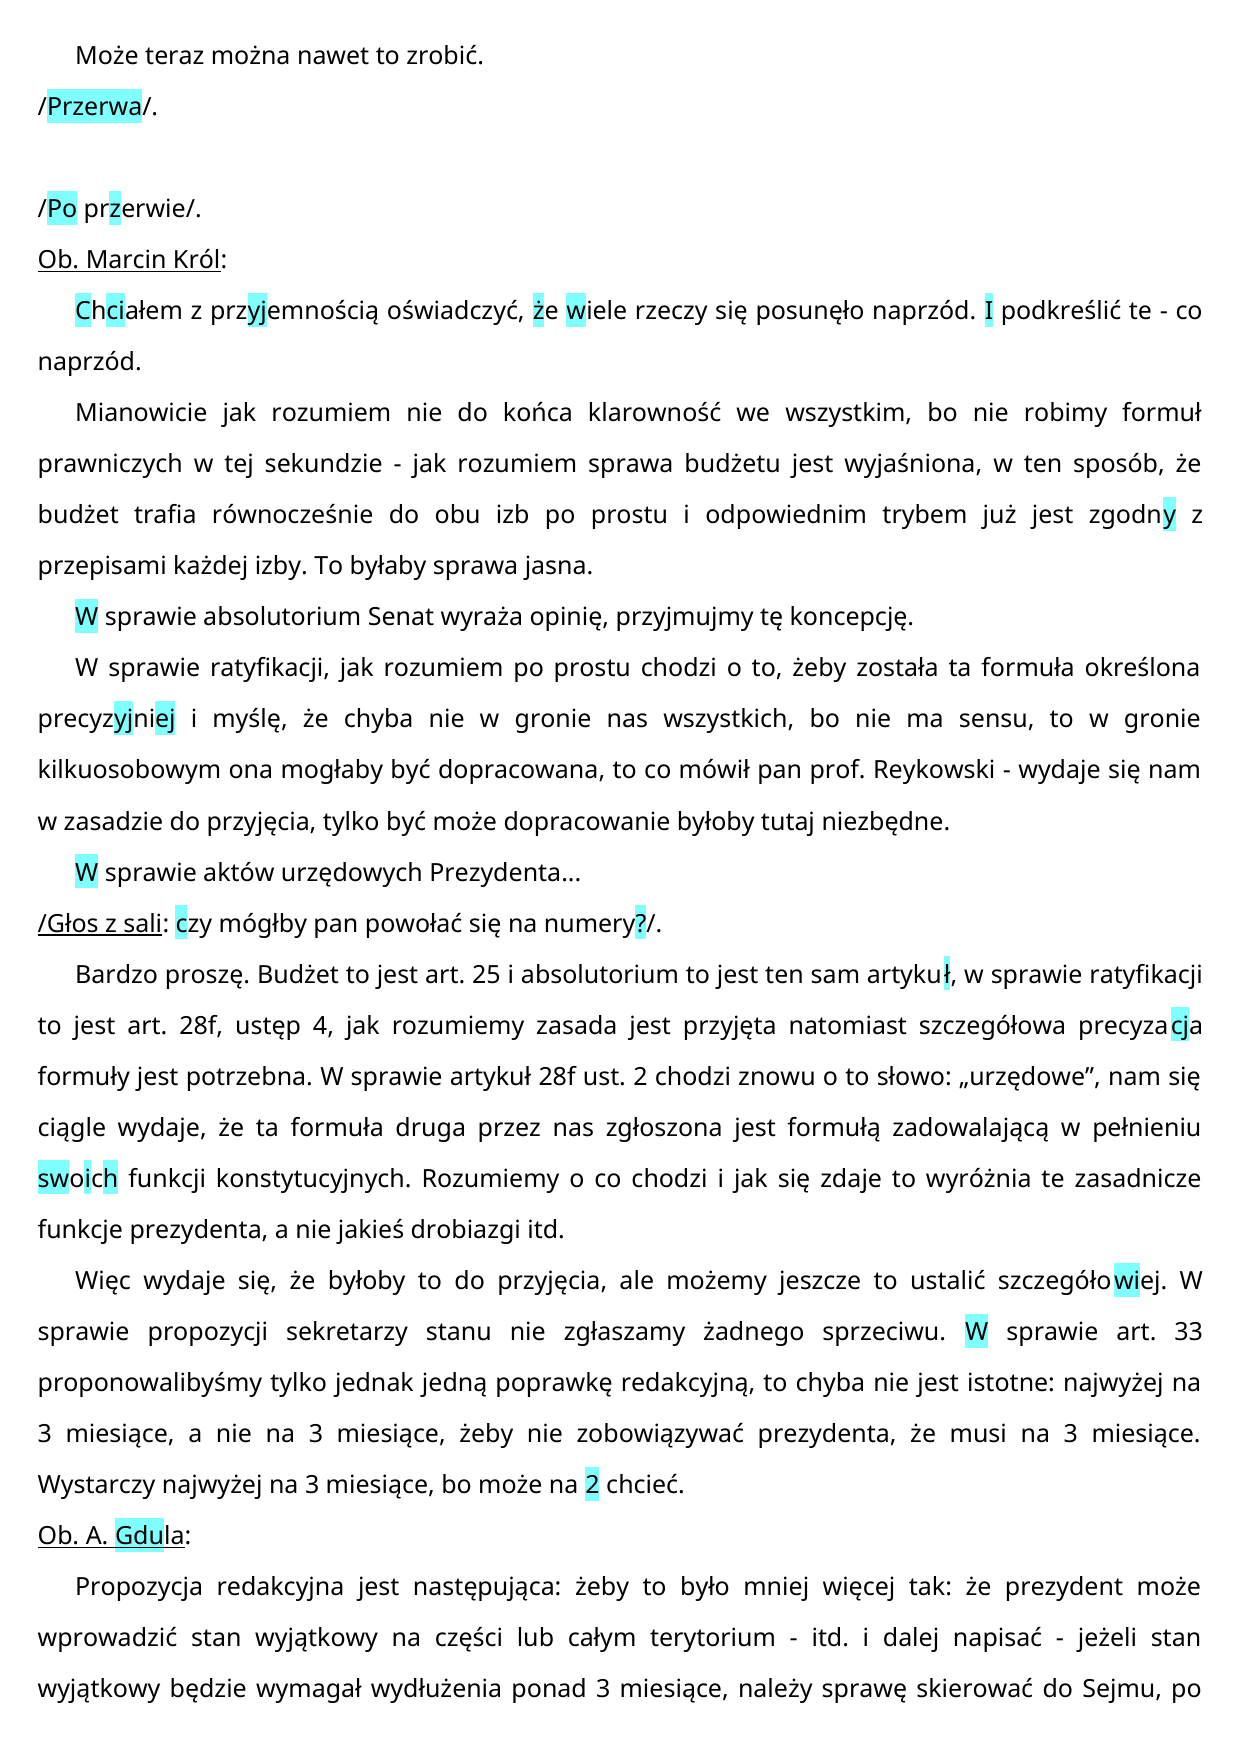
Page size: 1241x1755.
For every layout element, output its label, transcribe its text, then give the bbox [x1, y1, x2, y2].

text /Głos z sali: czy mógłby pan powołać się na numery?/. [37, 905, 1203, 939]
text Może teraz można nawet to zrobić. [37, 37, 1203, 72]
text Chciałem z przyjemnością oświadczyć, że wiele rzeczy się posunęło naprzód. I podkreślić te - co naprzód. [37, 293, 1203, 378]
text Mianowicie jak rozumiem nie do końca klarowność we wszystkim, bo nie robimy formuł prawniczych w tej sekundzie - jak rozumiem sprawa budżetu jest wyjaśniona, w ten sposób, że budżet trafia równocześnie do obu izb po prostu i odpowiednim trybem już jest zgodny z przepisami każdej izby. To byłaby sprawa jasna. [37, 395, 1203, 582]
text W sprawie absolutorium Senat wyraża opinię, przyjmujmy tę koncepcję. [37, 599, 1203, 633]
text Ob. Marcin Król: [37, 242, 1203, 276]
text W sprawie ratyfikacji, jak rozumiem po prostu chodzi o to, żeby została ta formuła określona precyzyjniej i myślę, że chyba nie w gronie nas wszystkich, bo nie ma sensu, to w gronie kilkuosobowym ona mogłaby być dopracowana, to co mówił pan prof. Reykowski - wydaje się nam w zasadzie do przyjęcia, tylko być może dopracowanie byłoby tutaj niezbędne. [37, 650, 1203, 837]
text Więc wydaje się, że byłoby to do przyjęcia, ale możemy jeszcze to ustalić szczegółowiej. W sprawie propozycji sekretarzy stanu nie zgłaszamy żadnego sprzeciwu. W sprawie art. 33 proponowalibyśmy tylko jednak jedną poprawkę redakcyjną, to chyba nie jest istotne: najwyżej na 3 miesiące, a nie na 3 miesiące, żeby nie zobowiązywać prezydenta, że musi na 3 miesiące. Wystarczy najwyżej na 3 miesiące, bo może na 2 chcieć. [37, 1262, 1203, 1501]
text /Przerwa/. [37, 88, 1203, 123]
text Bardzo proszę. Budżet to jest art. 25 i absolutorium to jest ten sam artykuł, w sprawie ratyfikacji to jest art. 28f, ustęp 4, jak rozumiemy zasada jest przyjęta natomiast szczegółowa precyzacja formuły jest potrzebna. W sprawie artykuł 28f ust. 2 chodzi znowu o to słowo: „urzędowe”, nam się ciągle wydaje, że ta formuła druga przez nas zgłoszona jest formułą zadowalającą w pełnieniu swoich funkcji konstytucyjnych. Rozumiemy o co chodzi i jak się zdaje to wyróżnia te zasadnicze funkcje prezydenta, a nie jakieś drobiazgi itd. [37, 956, 1203, 1246]
text W sprawie aktów urzędowych Prezydenta... [37, 854, 1203, 888]
text Ob. A. Gdula: [37, 1518, 1203, 1552]
text /Po przerwie/. [37, 191, 1203, 225]
text Propozycja redakcyjna jest następująca: żeby to było mniej więcej tak: że prezydent może wprowadzić stan wyjątkowy na części lub całym terytorium - itd. i dalej napisać - jeżeli stan wyjątkowy będzie wymagał wydłużenia ponad 3 miesiące, należy sprawę skierować do Sejmu, po [37, 1569, 1203, 1705]
